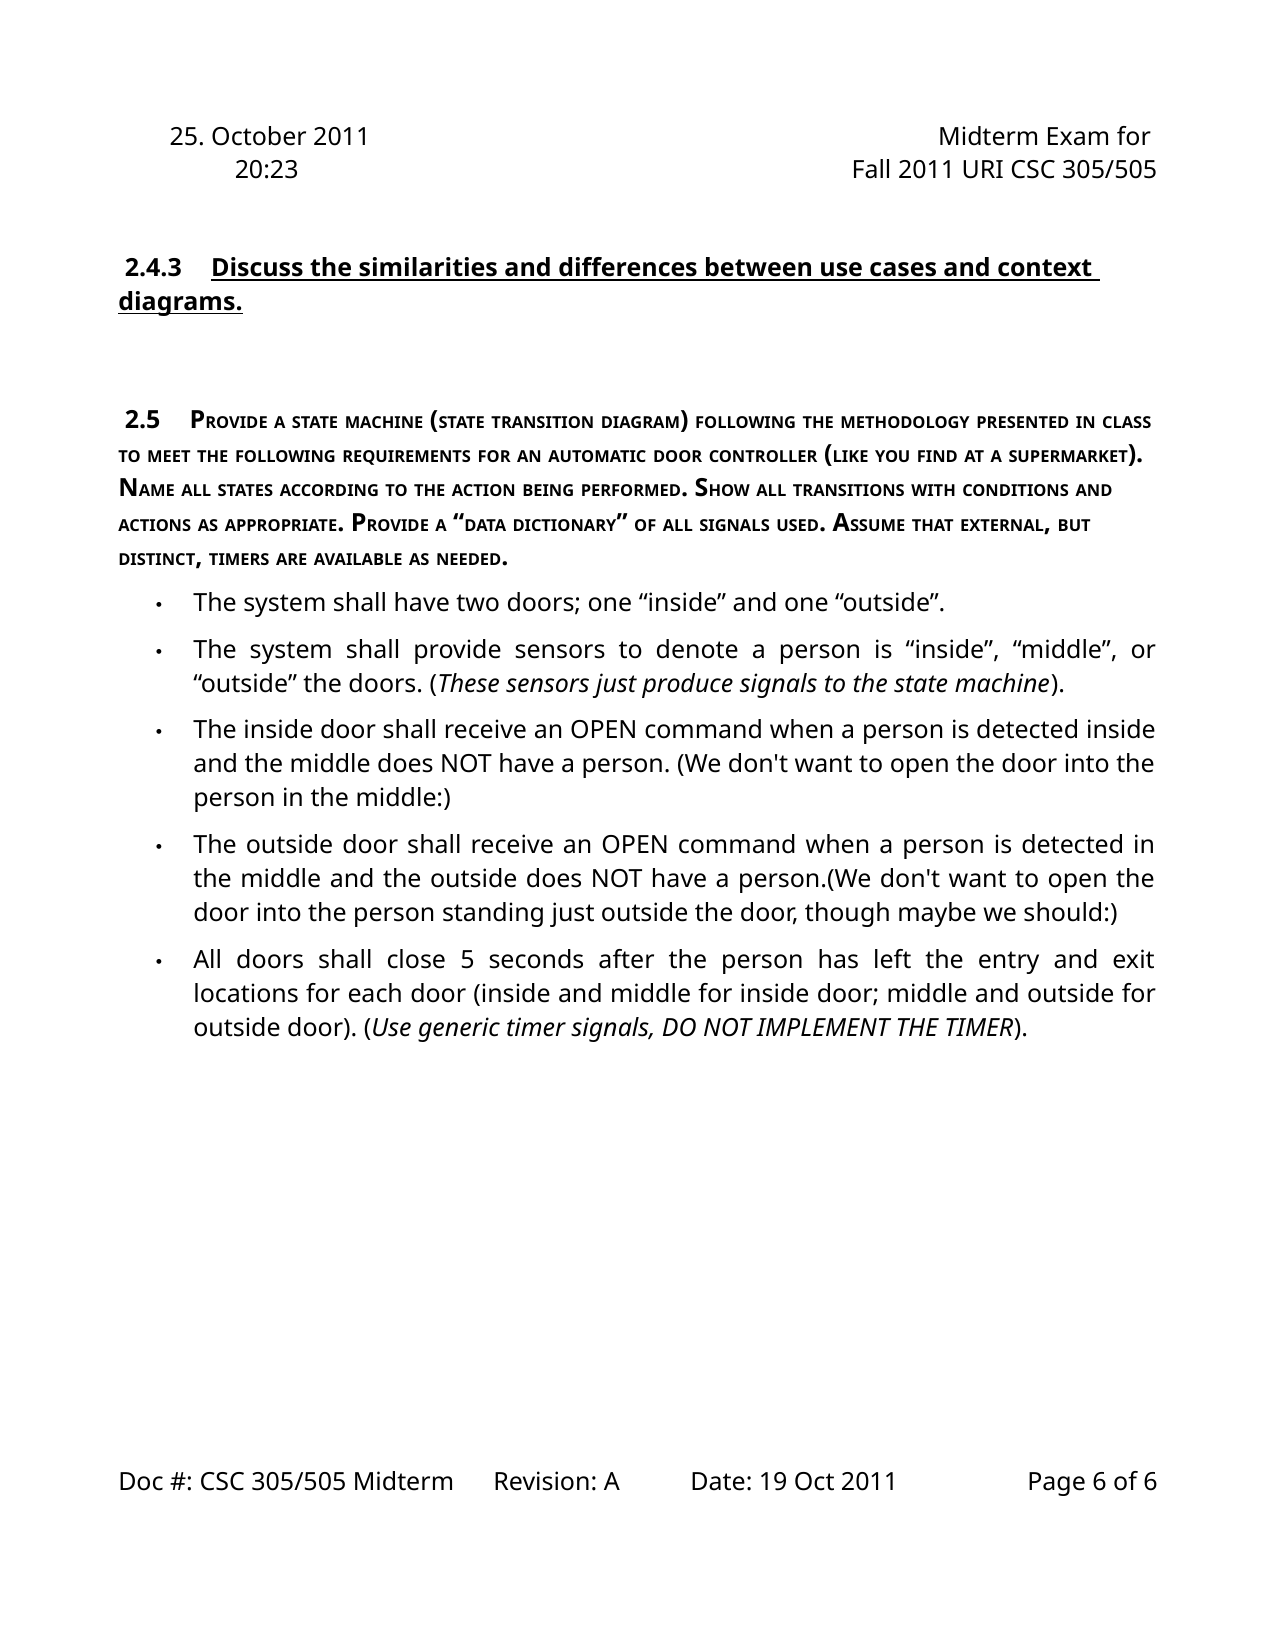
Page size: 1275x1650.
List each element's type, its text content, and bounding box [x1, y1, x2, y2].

subtitle Discuss the similarities and differences between use cases and context diagrams. [118, 250, 1157, 318]
list The system shall provide sensors to denote a person is “inside”, “middle”, or “outside” the doors. (These sensors just produce signals to the state machine). [156, 631, 1157, 699]
list The system shall have two doors; one “inside” and one “outside”. [156, 585, 1157, 619]
list All doors shall close 5 seconds after the person has left the entry and exit locations for each door (inside and middle for inside door; middle and outside for outside door). (Use generic timer signals, DO NOT IMPLEMENT THE TIMER). [156, 941, 1157, 1043]
subtitle Provide a state machine (state transition diagram) following the methodology presented in class to meet the following requirements for an automatic door controller (like you find at a supermarket). Name all states according to the action being performed. Show all transitions with conditions and actions as appropriate. Provide a “data dictionary” of all signals used. Assume that external, but distinct, timers are available as needed. [118, 402, 1157, 572]
list The outside door shall receive an OPEN command when a person is detected in the middle and the outside does NOT have a person.(We don't want to open the door into the person standing just outside the door, though maybe we should:) [156, 827, 1157, 929]
list The inside door shall receive an OPEN command when a person is detected inside and the middle does NOT have a person. (We don't want to open the door into the person in the middle:) [156, 712, 1157, 814]
